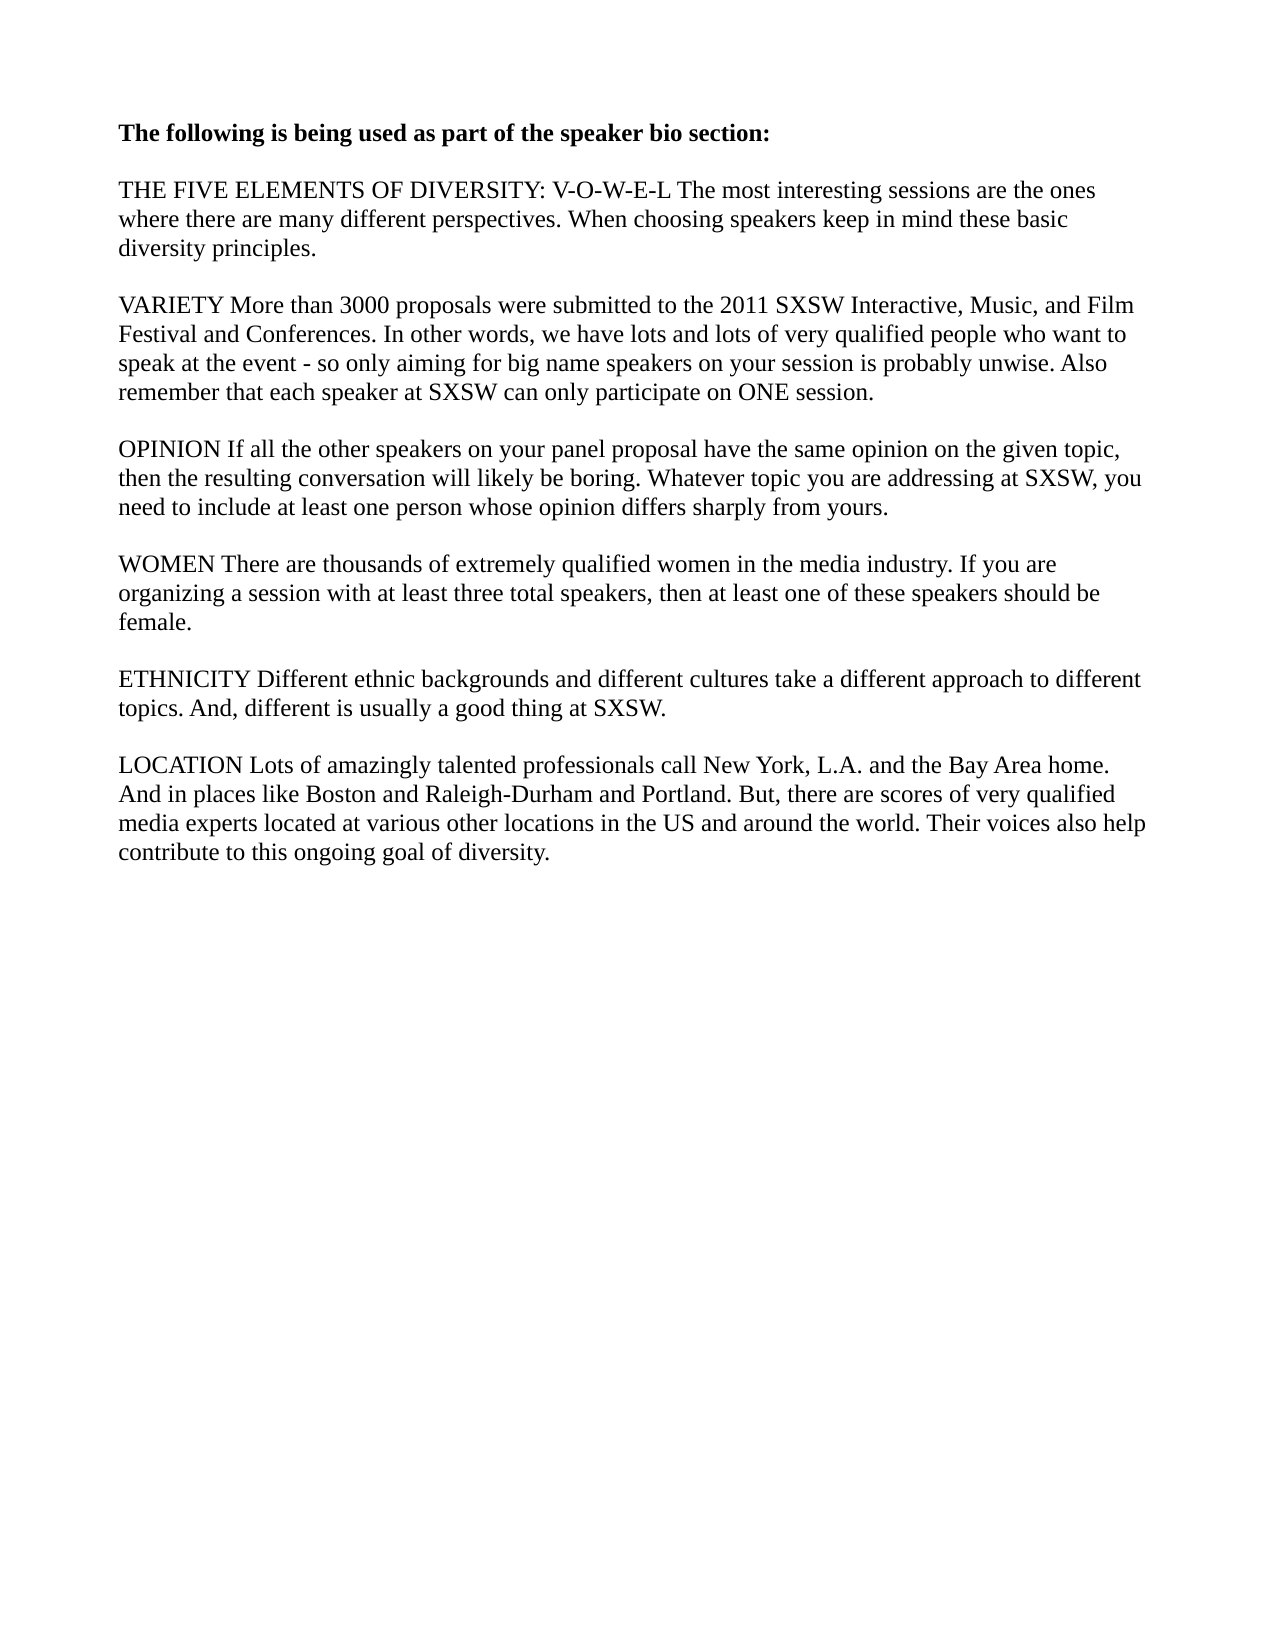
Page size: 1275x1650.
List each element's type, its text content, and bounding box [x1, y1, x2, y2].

text VARIETY More than 3000 proposals were submitted to the 2011 SXSW Interactive, Music, and Film Festival and Conferences. In other words, we have lots and lots of very qualified people who want to speak at the event - so only aiming for big name speakers on your session is probably unwise. Also remember that each speaker at SXSW can only participate on ONE session. [118, 291, 1157, 406]
text OPINION If all the other speakers on your panel proposal have the same opinion on the given topic, then the resulting conversation will likely be boring. Whatever topic you are addressing at SXSW, you need to include at least one person whose opinion differs sharply from yours. [118, 434, 1157, 521]
text THE FIVE ELEMENTS OF DIVERSITY: V-O-W-E-L The most interesting sessions are the ones where there are many different perspectives. When choosing speakers keep in mind these basic diversity principles. [118, 176, 1157, 262]
text LOCATION Lots of amazingly talented professionals call New York, L.A. and the Bay Area home. And in places like Boston and Raleigh-Durham and Portland. But, there are scores of very qualified media experts located at various other locations in the US and around the world. Their voices also help contribute to this ongoing goal of diversity. [118, 751, 1157, 866]
text The following is being used as part of the speaker bio section: [118, 118, 1157, 147]
text WOMEN There are thousands of extremely qualified women in the media industry. If you are organizing a session with at least three total speakers, then at least one of these speakers should be female. [118, 549, 1157, 636]
text ETHNICITY Different ethnic backgrounds and different cultures take a different approach to different topics. And, different is usually a good thing at SXSW. [118, 664, 1157, 722]
